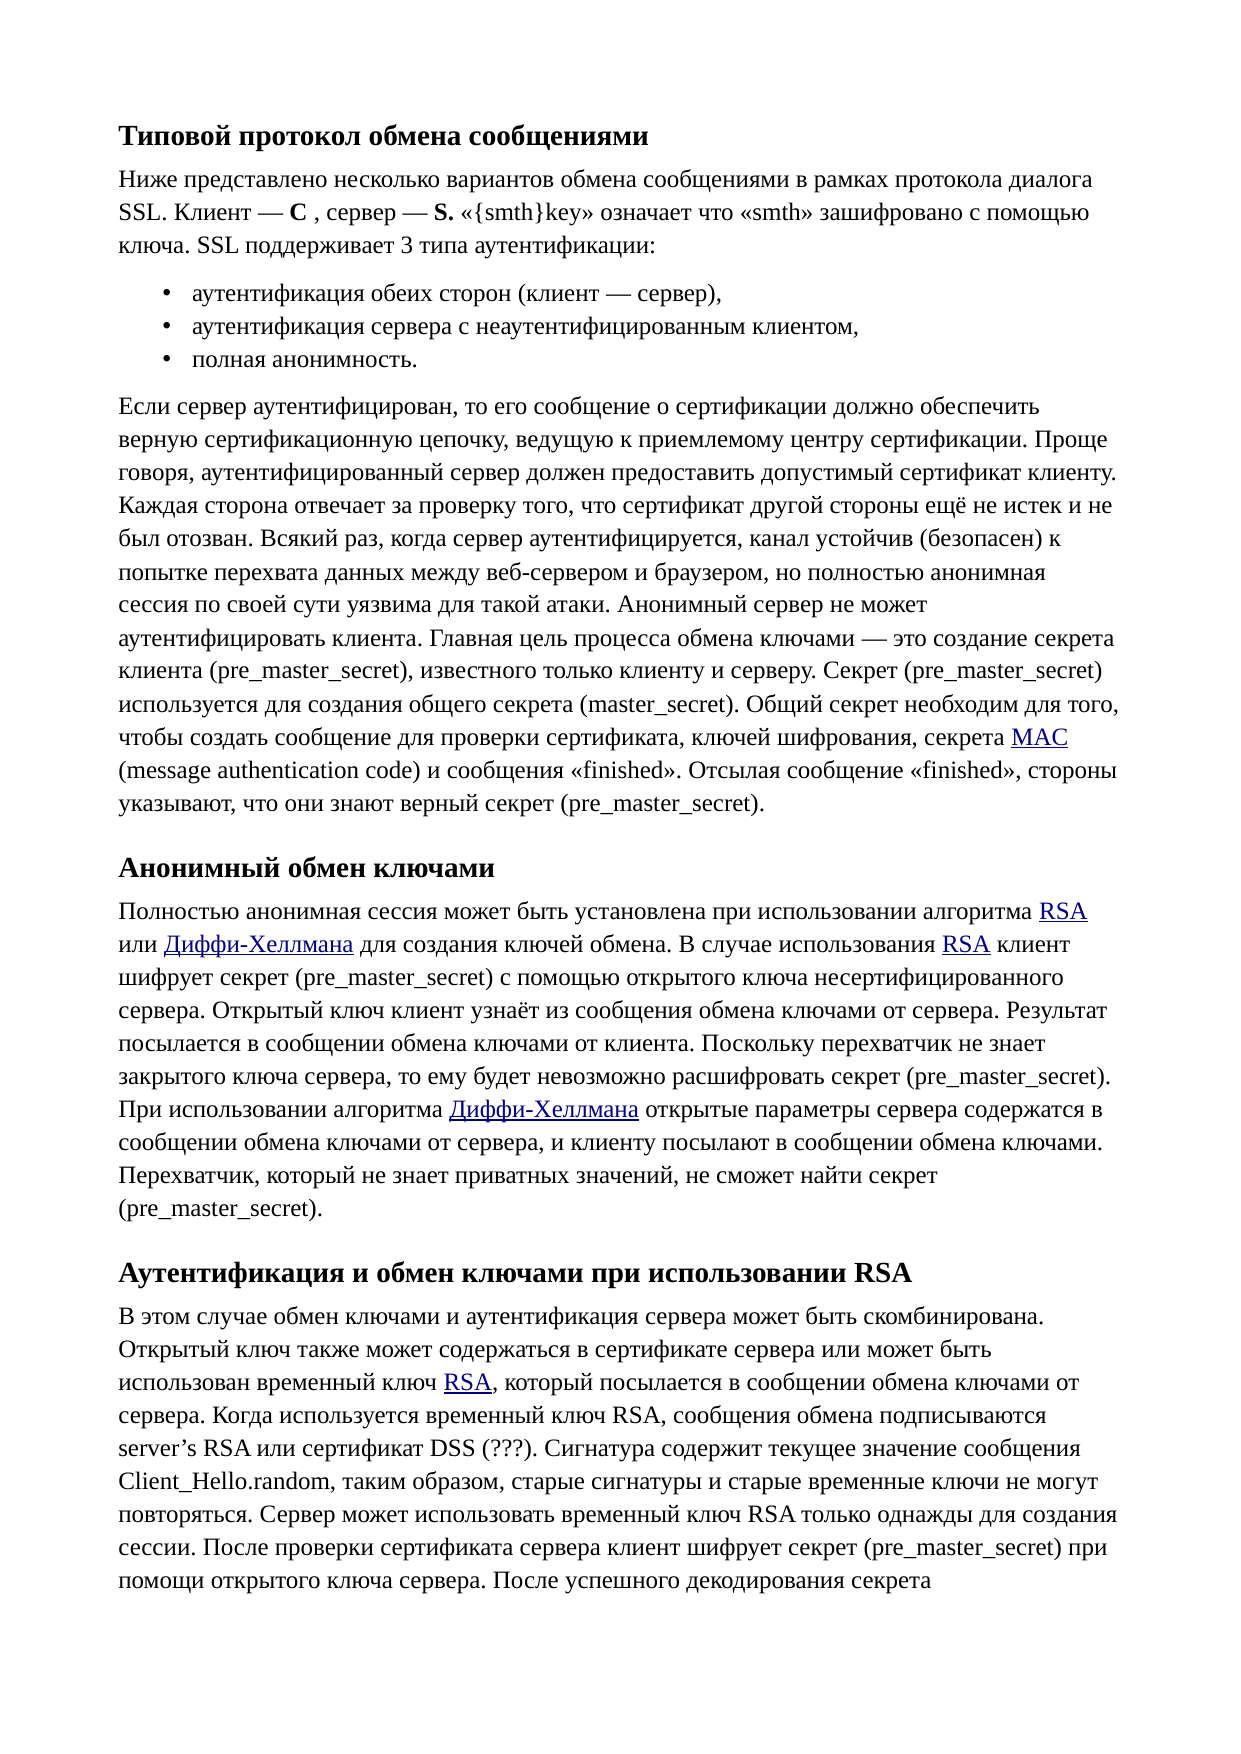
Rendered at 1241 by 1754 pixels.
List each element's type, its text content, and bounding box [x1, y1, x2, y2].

text Ниже представлено несколько вариантов обмена сообщениями в рамках протокола диалога SSL. Клиент — C , сервер — S. «{smth}key» означает что «smth» зашифровано с помощью ключа. SSL поддерживает 3 типа аутентификации: [118, 164, 1122, 259]
list аутентификация сервера с неаутентифицированным клиентом, [162, 311, 1122, 339]
list аутентификация обеих сторон (клиент — сервер), [162, 278, 1122, 307]
subtitle Типовой протокол обмена сообщениями [118, 118, 1122, 152]
list полная анонимность. [162, 344, 1122, 373]
text В этом случае обмен ключами и аутентификация сервера может быть скомбинирована. Открытый ключ также может содержаться в сертификате сервера или может быть использован временный ключ RSA, который посылается в сообщении обмена ключами от сервера. Когда используется временный ключ RSA, сообщения обмена подписываются server’s RSA или сертификат DSS (???). Сигнатура содержит текущее значение сообщения Client_Hello.random, таким образом, старые сигнатуры и старые временные ключи не могут повторяться. Сервер может использовать временный ключ RSA только однажды для создания сессии. После проверки сертификата сервера клиент шифрует секрет (pre_master_secret) при помощи открытого ключа сервера. После успешного декодирования секрета [118, 1301, 1122, 1594]
subtitle Анонимный обмен ключами [118, 850, 1122, 883]
text Полностью анонимная сессия может быть установлена при использовании алгоритма RSA или Диффи-Хеллмана для создания ключей обмена. В случае использования RSA клиент шифрует секрет (pre_master_secret) с помощью открытого ключа несертифицированного сервера. Открытый ключ клиент узнаёт из сообщения обмена ключами от сервера. Результат посылается в сообщении обмена ключами от клиента. Поскольку перехватчик не знает закрытого ключа сервера, то ему будет невозможно расшифровать секрет (pre_master_secret). При использовании алгоритма Диффи-Хеллмана открытые параметры сервера содержатся в сообщении обмена ключами от сервера, и клиенту посылают в сообщении обмена ключами. Перехватчик, который не знает приватных значений, не сможет найти секрет (pre_master_secret). [118, 896, 1122, 1222]
text Если сервер аутентифицирован, то его сообщение о сертификации должно обеспечить верную сертификационную цепочку, ведущую к приемлемому центру сертификации. Проще говоря, аутентифицированный сервер должен предоставить допустимый сертификат клиенту. Каждая сторона отвечает за проверку того, что сертификат другой стороны ещё не истек и не был отозван. Всякий раз, когда сервер аутентифицируется, канал устойчив (безопасен) к попытке перехвата данных между веб-сервером и браузером, но полностью анонимная сессия по своей сути уязвима для такой атаки. Анонимный сервер не может аутентифицировать клиента. Главная цель процесса обмена ключами — это создание секрета клиента (pre_master_secret), известного только клиенту и серверу. Секрет (pre_master_secret) используется для создания общего секрета (master_secret). Общий секрет необходим для того, чтобы создать сообщение для проверки сертификата, ключей шифрования, секрета MAC (message authentication code) и сообщения «finished». Отсылая сообщение «finished», стороны указывают, что они знают верный секрет (pre_master_secret). [118, 391, 1122, 816]
subtitle Аутентификация и обмен ключами при использовании RSA [118, 1255, 1122, 1289]
